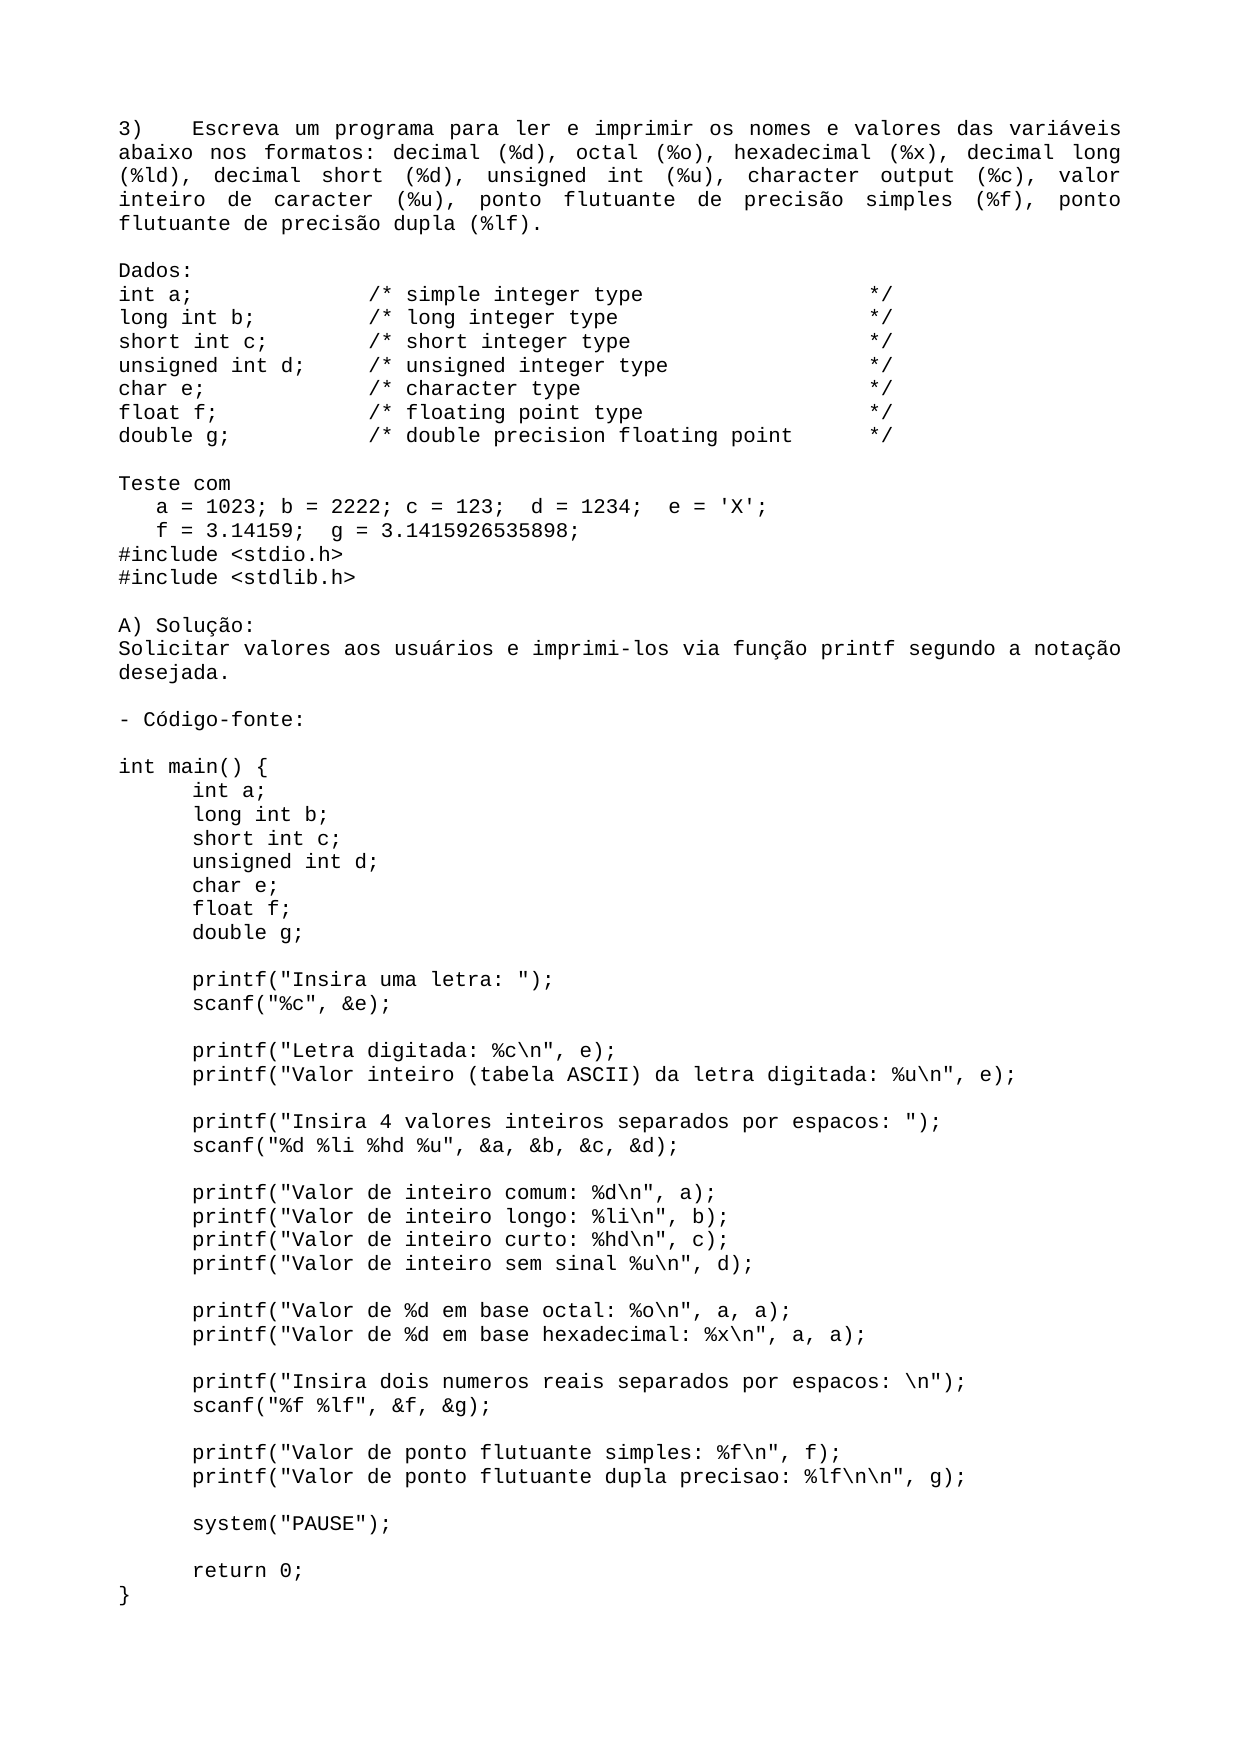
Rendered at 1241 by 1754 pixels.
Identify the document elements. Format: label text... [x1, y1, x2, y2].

text unsigned int d; /* unsigned integer type */ [118, 354, 1122, 378]
text long int b; [118, 804, 1122, 827]
text return 0; [118, 1561, 1122, 1584]
text f = 3.14159; g = 3.1415926535898; [118, 520, 1122, 544]
text Solicitar valores aos usuários e imprimi-los via função printf segundo a notação desejada. [118, 638, 1122, 686]
text scanf("%c", &e); [118, 993, 1122, 1017]
text printf("Insira 4 valores inteiros separados por espacos: "); [118, 1111, 1122, 1135]
text int a; /* simple integer type */ [118, 284, 1122, 307]
text A) Solução: [118, 615, 1122, 638]
text int a; [118, 780, 1122, 804]
text printf("Valor de inteiro longo: %li\n", b); [118, 1206, 1122, 1229]
text - Código-fonte: [118, 709, 1122, 733]
text printf("Letra digitada: %c\n", e); [118, 1040, 1122, 1064]
text printf("Valor de inteiro curto: %hd\n", c); [118, 1229, 1122, 1253]
text printf("Valor de inteiro sem sinal %u\n", d); [118, 1253, 1122, 1277]
text } [118, 1584, 1122, 1608]
text printf("Valor inteiro (tabela ASCII) da letra digitada: %u\n", e); [118, 1064, 1122, 1088]
text 3) Escreva um programa para ler e imprimir os nomes e valores das variáveis abaixo nos formatos: decimal (%d), octal (%o), hexadecimal (%x), decimal long (%ld), decimal short (%d), unsigned int (%u), character output (%c), valor inteiro de caracter (%u), ponto flutuante de precisão simples (%f), ponto flutuante de precisão dupla (%lf). [118, 118, 1122, 236]
text Teste com [118, 473, 1122, 496]
text printf("Valor de %d em base octal: %o\n", a, a); [118, 1300, 1122, 1324]
text Dados: [118, 260, 1122, 284]
text printf("Insira uma letra: "); [118, 969, 1122, 993]
text printf("Valor de %d em base hexadecimal: %x\n", a, a); [118, 1324, 1122, 1348]
text unsigned int d; [118, 851, 1122, 875]
text scanf("%d %li %hd %u", &a, &b, &c, &d); [118, 1135, 1122, 1158]
text printf("Valor de ponto flutuante simples: %f\n", f); [118, 1442, 1122, 1466]
text short int c; /* short integer type */ [118, 331, 1122, 354]
text a = 1023; b = 2222; c = 123; d = 1234; e = 'X'; [118, 496, 1122, 520]
text system("PAUSE"); [118, 1513, 1122, 1537]
text double g; [118, 922, 1122, 946]
text #include <stdio.h> [118, 544, 1122, 567]
text long int b; /* long integer type */ [118, 307, 1122, 331]
text double g; /* double precision floating point */ [118, 426, 1122, 449]
text printf("Valor de ponto flutuante dupla precisao: %lf\n\n", g); [118, 1466, 1122, 1489]
text char e; [118, 875, 1122, 898]
text printf("Insira dois numeros reais separados por espacos: \n"); [118, 1371, 1122, 1395]
text short int c; [118, 827, 1122, 851]
text printf("Valor de inteiro comum: %d\n", a); [118, 1182, 1122, 1206]
text float f; [118, 898, 1122, 922]
text char e; /* character type */ [118, 378, 1122, 402]
text float f; /* floating point type */ [118, 402, 1122, 426]
text scanf("%f %lf", &f, &g); [118, 1395, 1122, 1419]
text int main() { [118, 757, 1122, 780]
text #include <stdlib.h> [118, 567, 1122, 591]
